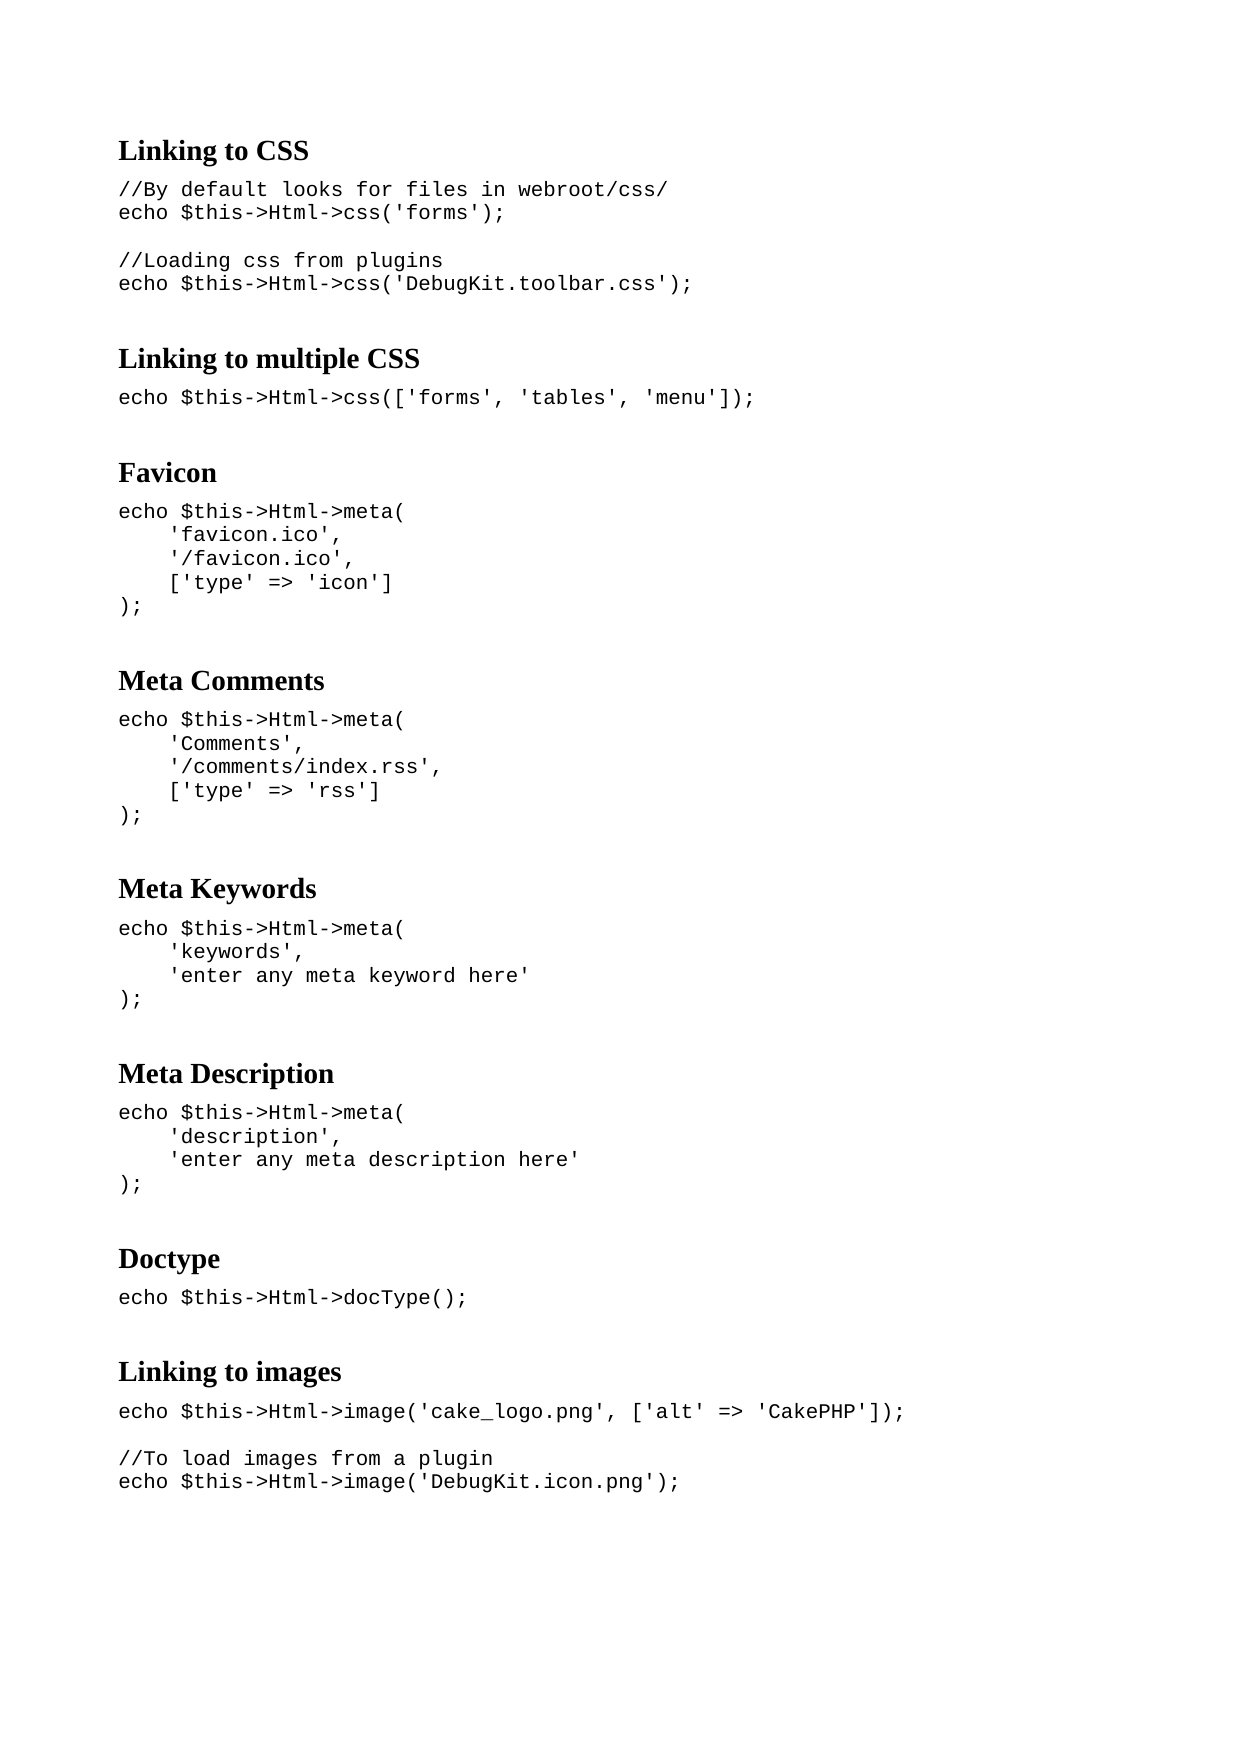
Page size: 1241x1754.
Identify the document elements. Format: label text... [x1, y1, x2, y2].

text echo $this->Html->image('DebugKit.icon.png'); [118, 1472, 1122, 1495]
text //Loading css from plugins [118, 250, 1122, 273]
subtitle Meta Description [118, 1056, 1122, 1090]
text ); [118, 595, 1122, 619]
text //By default looks for files in webroot/css/ [118, 179, 1122, 202]
subtitle Doctype [118, 1241, 1122, 1274]
text ['type' => 'rss'] [118, 780, 1122, 804]
subtitle Meta Comments [118, 663, 1122, 697]
text echo $this->Html->docType(); [118, 1287, 1122, 1311]
text echo $this->Html->meta( [118, 1102, 1122, 1126]
text 'keywords', [118, 941, 1122, 965]
subtitle Favicon [118, 455, 1122, 488]
text echo $this->Html->meta( [118, 709, 1122, 733]
text //To load images from a plugin [118, 1448, 1122, 1472]
text ); [118, 804, 1122, 827]
text 'description', [118, 1126, 1122, 1149]
text echo $this->Html->css(['forms', 'tables', 'menu']); [118, 387, 1122, 411]
text echo $this->Html->meta( [118, 501, 1122, 524]
subtitle Meta Keywords [118, 871, 1122, 905]
subtitle Linking to images [118, 1354, 1122, 1388]
text '/favicon.ico', [118, 548, 1122, 572]
subtitle Linking to CSS [118, 133, 1122, 166]
text 'favicon.ico', [118, 524, 1122, 548]
text echo $this->Html->image('cake_logo.png', ['alt' => 'CakePHP']); [118, 1401, 1122, 1424]
text 'enter any meta keyword here' [118, 965, 1122, 988]
text echo $this->Html->css('DebugKit.toolbar.css'); [118, 273, 1122, 297]
text 'enter any meta description here' [118, 1149, 1122, 1173]
text 'Comments', [118, 733, 1122, 756]
text echo $this->Html->css('forms'); [118, 202, 1122, 226]
text ); [118, 988, 1122, 1012]
text ['type' => 'icon'] [118, 572, 1122, 595]
subtitle Linking to multiple CSS [118, 341, 1122, 374]
text ); [118, 1173, 1122, 1197]
text echo $this->Html->meta( [118, 917, 1122, 941]
text '/comments/index.rss', [118, 756, 1122, 780]
